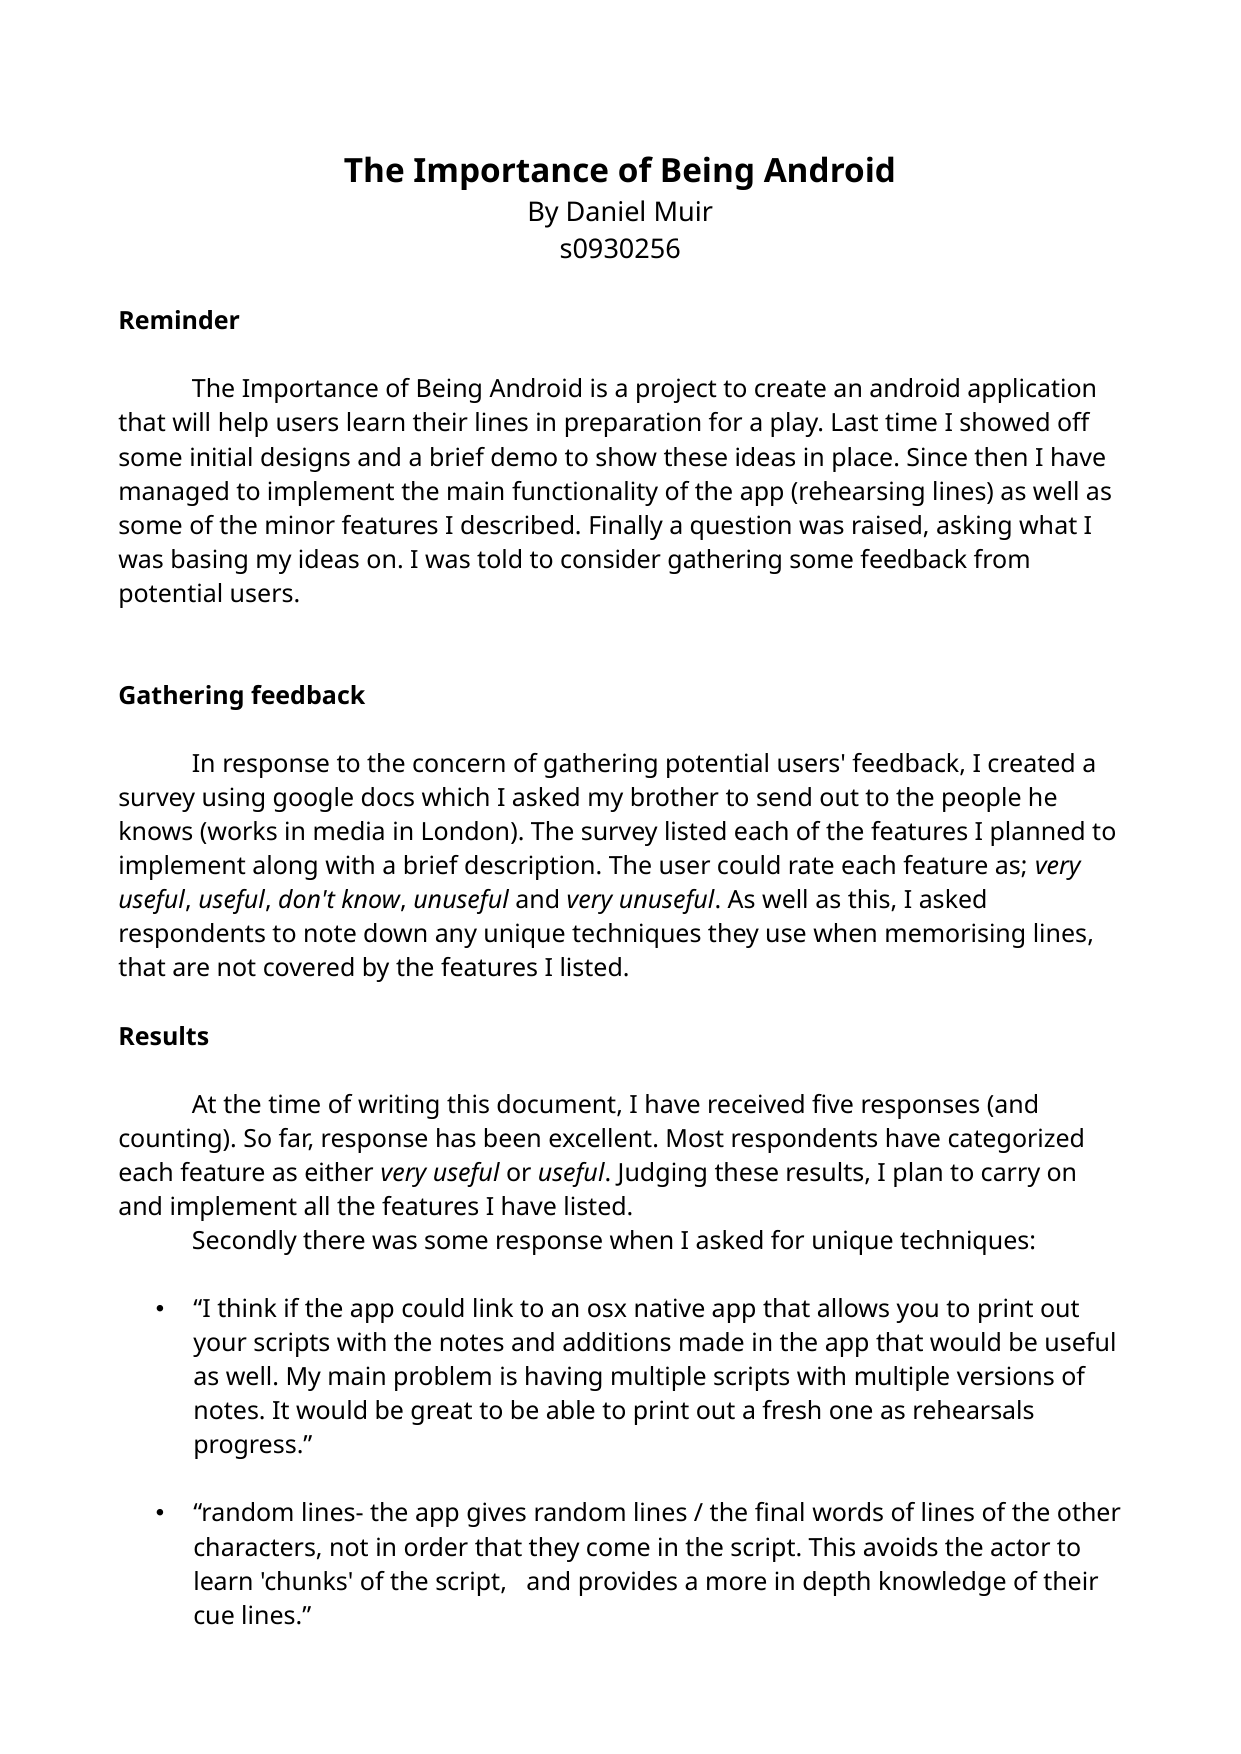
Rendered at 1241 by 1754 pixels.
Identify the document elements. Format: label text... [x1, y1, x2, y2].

text Secondly there was some response when I asked for unique techniques: [118, 1223, 1122, 1257]
text In response to the concern of gathering potential users' feedback, I created a survey using google docs which I asked my brother to send out to the people he knows (works in media in London). The survey listed each of the features I planned to implement along with a brief description. The user could rate each feature as; very useful, useful, don't know, unuseful and very unuseful. As well as this, I asked respondents to note down any unique techniques they use when memorising lines, that are not covered by the features I listed. [118, 746, 1122, 984]
list “random lines- the app gives random lines / the final words of lines of the other characters, not in order that they come in the script. This avoids the actor to learn 'chunks' of the script, and provides a more in depth knowledge of their cue lines.” [156, 1495, 1122, 1631]
list “I think if the app could link to an osx native app that allows you to print out your scripts with the notes and additions made in the app that would be useful as well. My main problem is having multiple scripts with multiple versions of notes. It would be great to be able to print out a fresh one as rehearsals progress.” [156, 1291, 1122, 1461]
text Results [118, 1018, 1122, 1052]
text By Daniel Muir [118, 192, 1122, 229]
text The Importance of Being Android [118, 147, 1122, 192]
text s0930256 [118, 229, 1122, 266]
text The Importance of Being Android is a project to create an android application that will help users learn their lines in preparation for a play. Last time I showed off some initial designs and a brief demo to show these ideas in place. Since then I have managed to implement the main functionality of the app (rehearsing lines) as well as some of the minor features I described. Finally a question was raised, asking what I was basing my ideas on. I was told to consider gathering some feedback from potential users. [118, 371, 1122, 609]
text At the time of writing this document, I have received five responses (and counting). So far, response has been excellent. Most respondents have categorized each feature as either very useful or useful. Judging these results, I plan to carry on and implement all the features I have listed. [118, 1086, 1122, 1223]
text Gathering feedback [118, 678, 1122, 712]
text Reminder [118, 303, 1122, 337]
